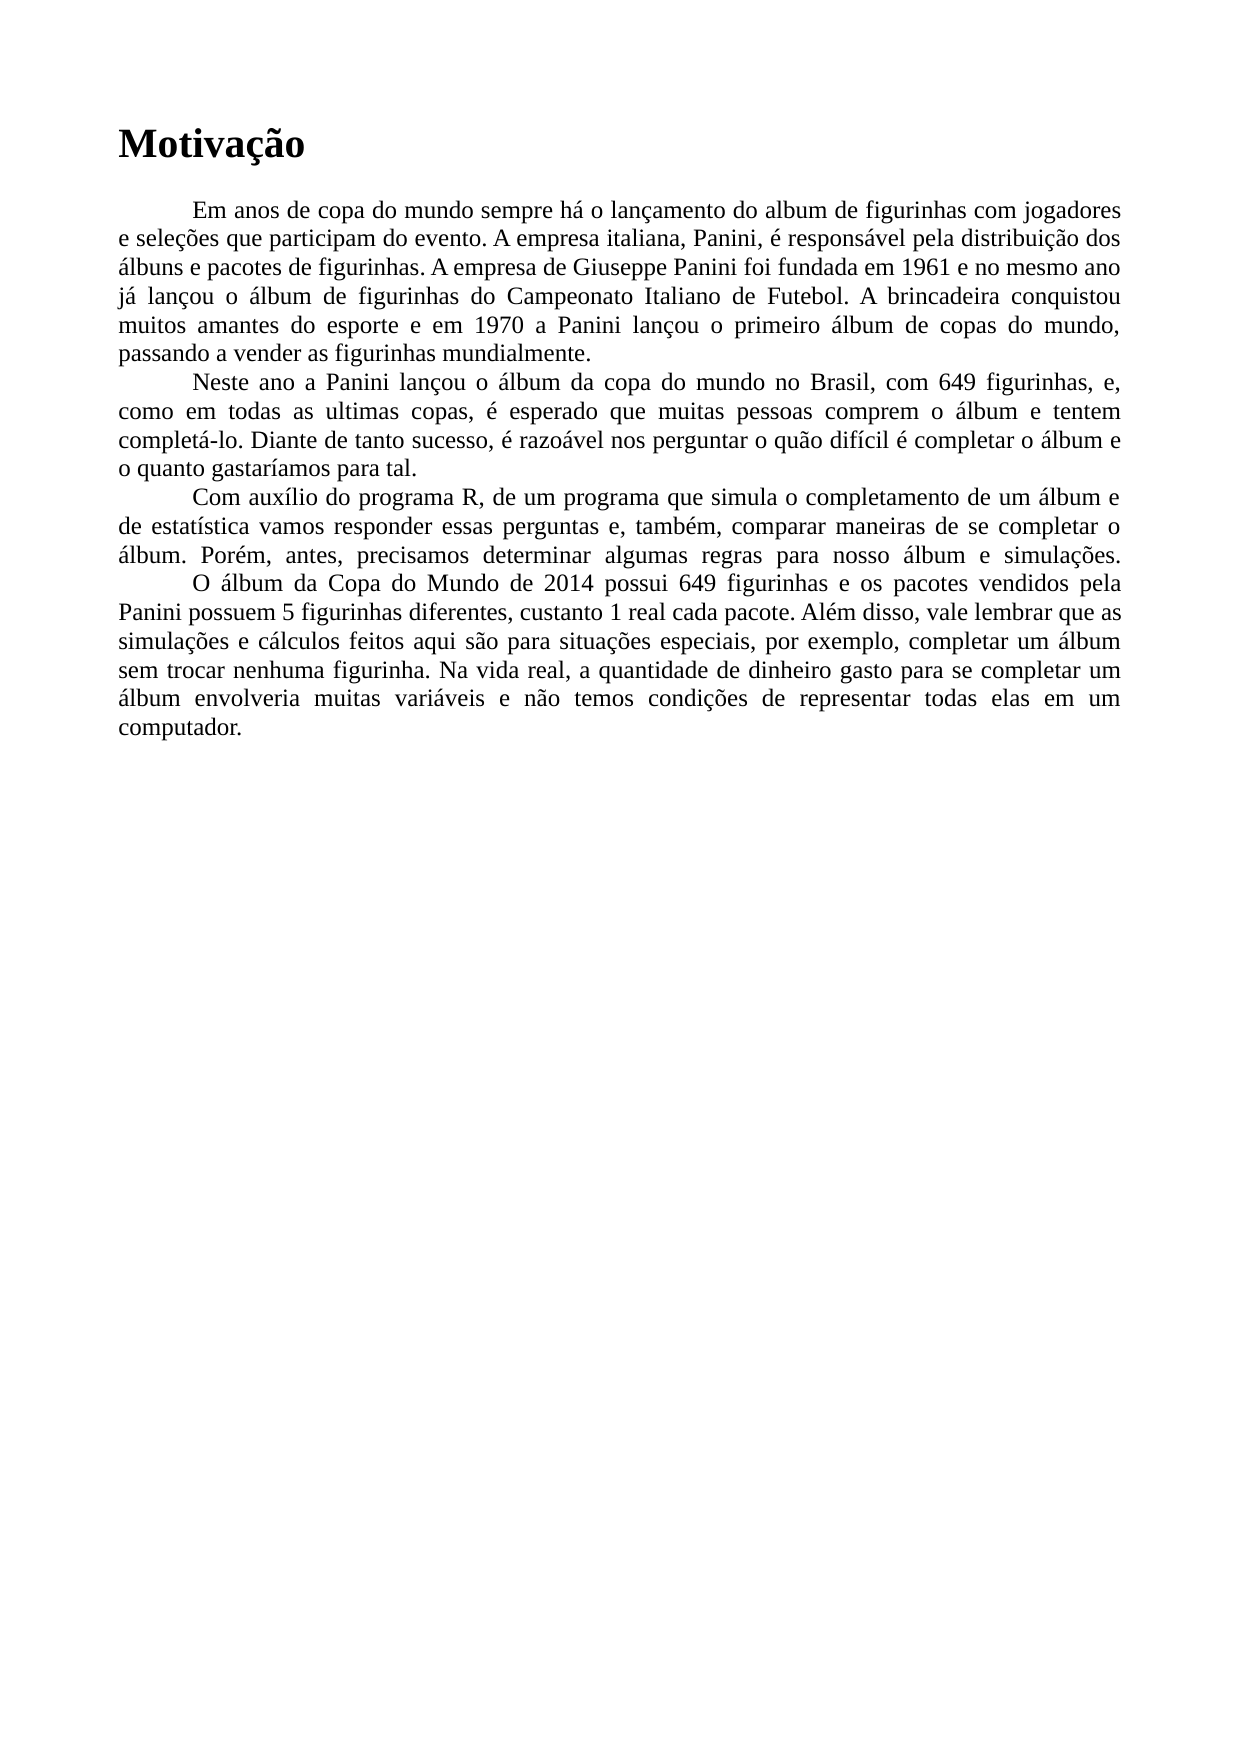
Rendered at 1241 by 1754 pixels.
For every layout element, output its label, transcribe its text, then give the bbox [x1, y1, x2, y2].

text Em anos de copa do mundo sempre há o lançamento do album de figurinhas com jogadores e seleções que participam do evento. A empresa italiana, Panini, é responsável pela distribuição dos álbuns e pacotes de figurinhas. A empresa de Giuseppe Panini foi fundada em 1961 e no mesmo ano já lançou o álbum de figurinhas do Campeonato Italiano de Futebol. A brincadeira conquistou muitos amantes do esporte e em 1970 a Panini lançou o primeiro álbum de copas do mundo, passando a vender as figurinhas mundialmente. [118, 195, 1122, 367]
text Neste ano a Panini lançou o álbum da copa do mundo no Brasil, com 649 figurinhas, e, como em todas as ultimas copas, é esperado que muitas pessoas comprem o álbum e tentem completá-lo. Diante de tanto sucesso, é razoável nos perguntar o quão difícil é completar o álbum e o quanto gastaríamos para tal. [118, 367, 1122, 482]
text Com auxílio do programa R, de um programa que simula o completamento de um álbum e de estatística vamos responder essas perguntas e, também, comparar maneiras de se completar o álbum. Porém, antes, precisamos determinar algumas regras para nosso álbum e simulações. O álbum da Copa do Mundo de 2014 possui 649 figurinhas e os pacotes vendidos pela Panini possuem 5 figurinhas diferentes, custanto 1 real cada pacote. Além disso, vale lembrar que as simulações e cálculos feitos aqui são para situações especiais, por exemplo, completar um álbum sem trocar nenhuma figurinha. Na vida real, a quantidade de dinheiro gasto para se completar um álbum envolveria muitas variáveis e não temos condições de representar todas elas em um computador. [118, 482, 1122, 741]
text Motivação [118, 118, 1122, 166]
